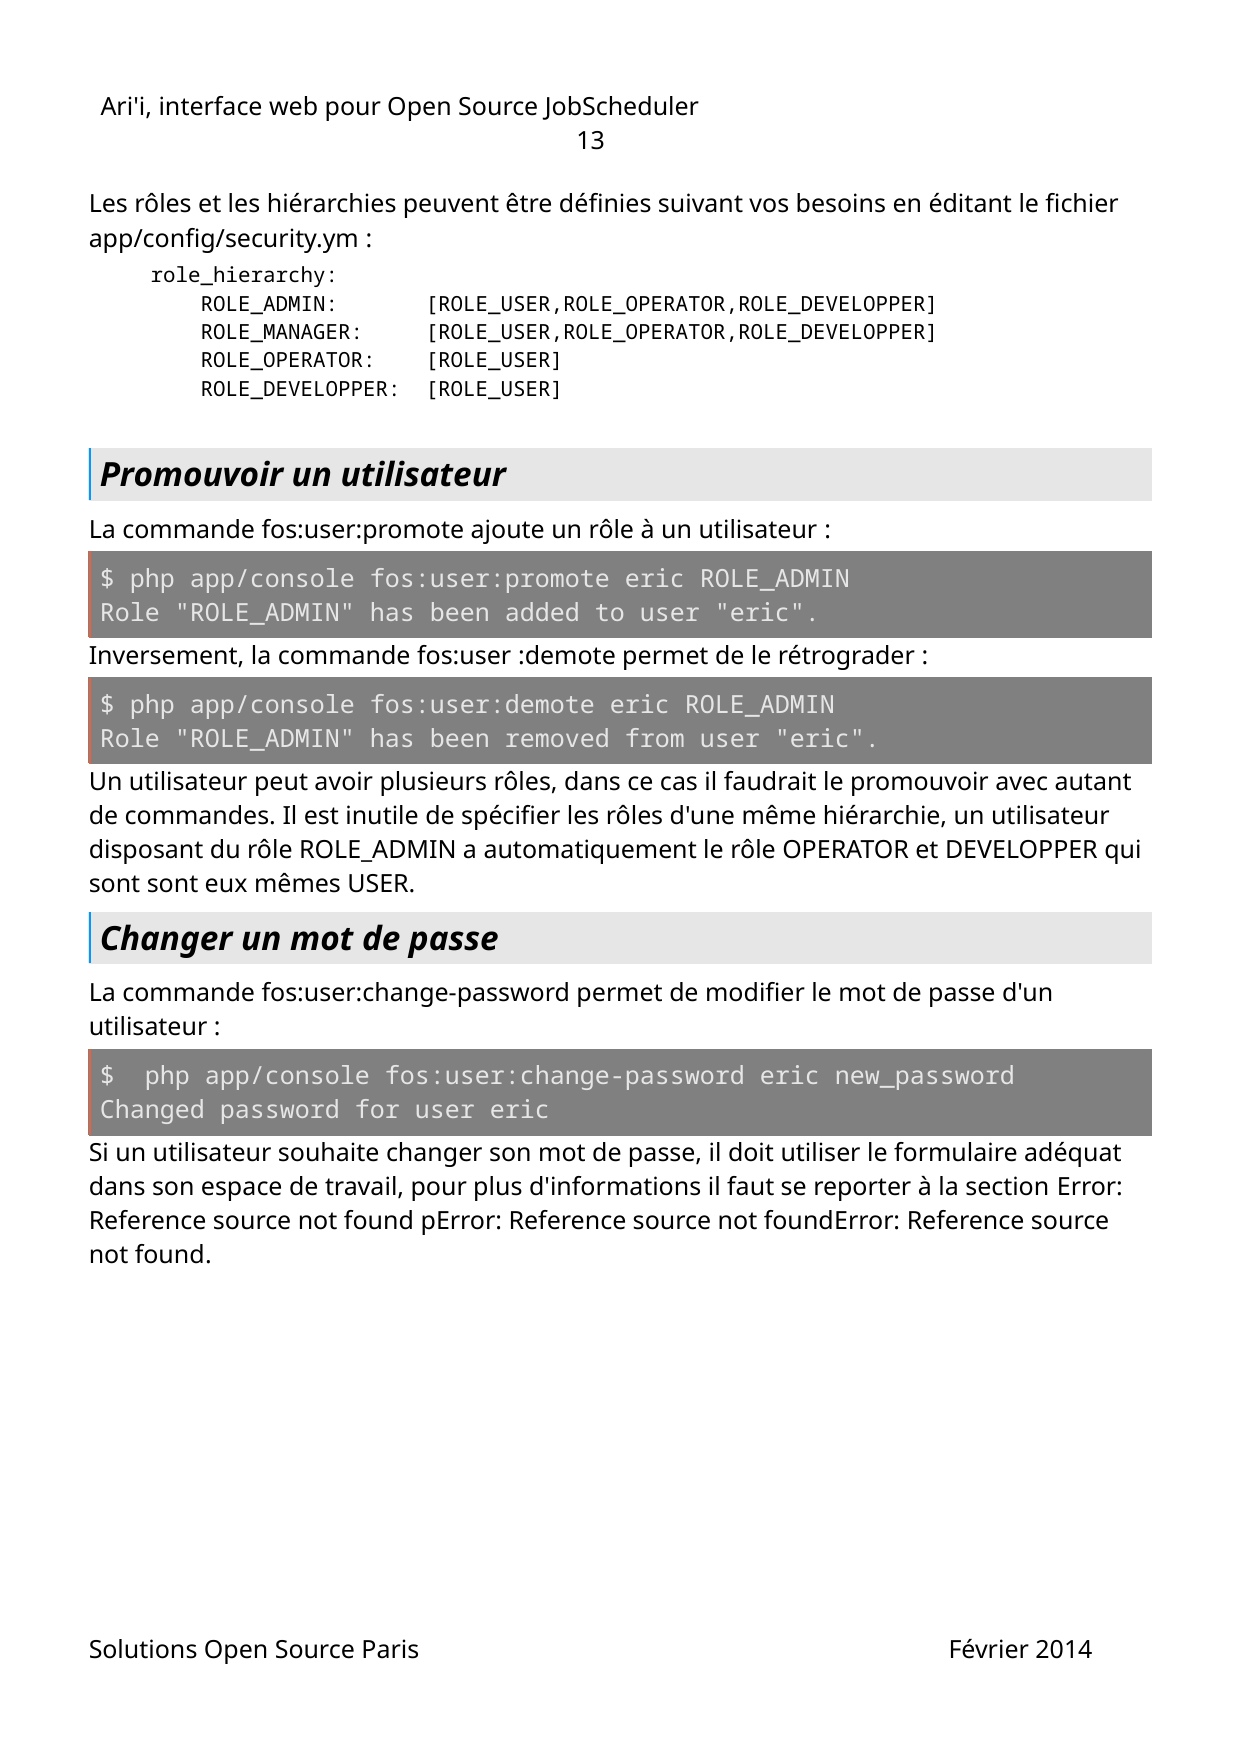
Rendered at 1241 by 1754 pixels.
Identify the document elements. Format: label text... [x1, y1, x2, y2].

text Les rôles et les hiérarchies peuvent être définies suivant vos besoins en éditant le fichier app/config/security.ym : [88, 186, 1152, 254]
text La commande fos:user:change-password permet de modifier le mot de passe d'un utilisateur : [88, 975, 1152, 1043]
text Changed password for user eric [91, 1083, 1151, 1135]
text role_hierarchy: [88, 260, 1152, 289]
subtitle Promouvoir un utilisateur [91, 449, 1151, 500]
text ROLE_OPERATOR: [ROLE_USER] [88, 346, 1152, 374]
text ROLE_ADMIN: [ROLE_USER,ROLE_OPERATOR,ROLE_DEVELOPPER] [88, 289, 1152, 317]
text Role "ROLE_ADMIN" has been added to user "eric". [91, 586, 1151, 637]
subtitle Changer un mot de passe [91, 913, 1151, 963]
text ROLE_DEVELOPPER: [ROLE_USER] [88, 374, 1152, 402]
text Si un utilisateur souhaite changer son mot de passe, il doit utiliser le formulaire adéquat dans son espace de travail, pour plus d'informations il faut se reporter à la section Erreur : source de la référence non trouvée pErreur : source de la référence non trouvéeErreur : source de la référence non trouvée. [88, 1135, 1152, 1271]
text $ php app/console fos:user:change-password eric new_password [91, 1050, 1151, 1083]
text La commande fos:user:promote ajoute un rôle à un utilisateur : [88, 511, 1152, 546]
text $ php app/console fos:user:promote eric ROLE_ADMIN [91, 552, 1151, 586]
text $ php app/console fos:user:demote eric ROLE_ADMIN [91, 679, 1151, 712]
text Inversement, la commande fos:user :demote permet de le rétrograder : [88, 637, 1152, 672]
text Un utilisateur peut avoir plusieurs rôles, dans ce cas il faudrait le promouvoir avec autant de commandes. Il est inutile de spécifier les rôles d'une même hiérarchie, un utilisateur disposant du rôle ROLE_ADMIN a automatiquement le rôle OPERATOR et DEVELOPPER qui sont sont eux mêmes USER. [88, 763, 1152, 900]
text Role "ROLE_ADMIN" has been removed from user "eric". [91, 712, 1151, 763]
text ROLE_MANAGER: [ROLE_USER,ROLE_OPERATOR,ROLE_DEVELOPPER] [88, 317, 1152, 346]
